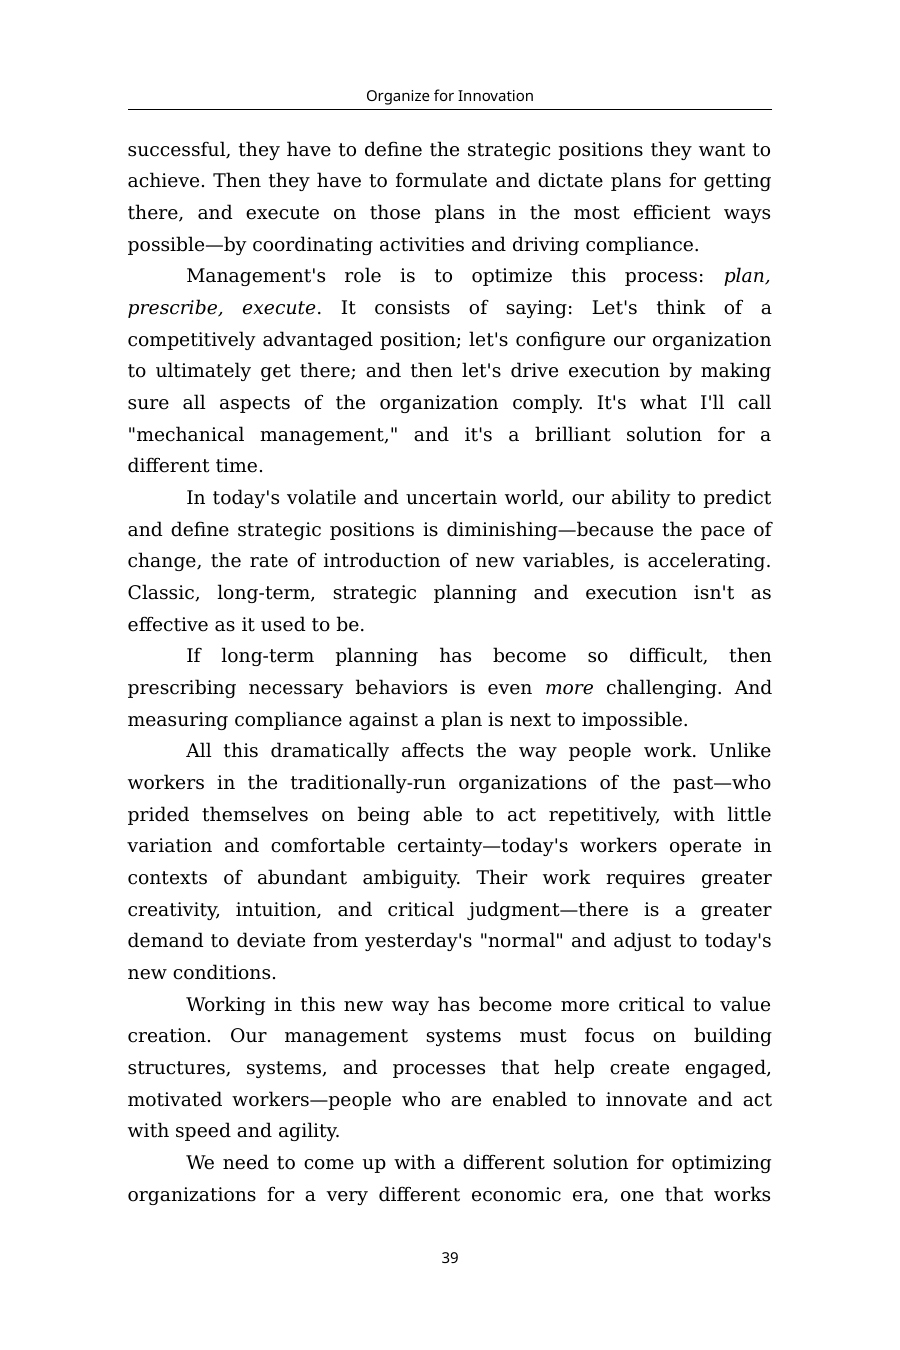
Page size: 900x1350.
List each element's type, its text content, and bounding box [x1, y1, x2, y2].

text Management's role is to optimize this process: plan, prescribe, execute. It consists of saying: Let's think of a competitively advantaged position; let's configure our organization to ultimately get there; and then let's drive execution by making sure all aspects of the organization comply. It's what I'll call "mechanical management," and it's a brilliant solution for a different time. [127, 265, 772, 477]
text In today's volatile and uncertain world, our ability to predict and define strategic positions is diminishing—because the pace of change, the rate of introduction of new variables, is accelerating. Classic, long-term, strategic planning and execution isn't as effective as it used to be. [127, 487, 772, 636]
text We need to come up with a different solution for optimizing organizations for a very different economic era, one that works [127, 1152, 772, 1206]
text All this dramatically affects the way people work. Unlike workers in the traditionally-run organizations of the past—who prided themselves on being able to act repetitively, with little variation and comfortable certainty—today's workers operate in contexts of abundant ambiguity. Their work requires greater creativity, intuition, and critical judgment—there is a greater demand to deviate from yesterday's "normal" and adjust to today's new conditions. [127, 740, 772, 984]
text successful, they have to define the strategic positions they want to achieve. Then they have to formulate and dictate plans for getting there, and execute on those plans in the most efficient ways possible—by coordinating activities and driving compliance. [127, 139, 772, 256]
text Working in this new way has become more critical to value creation. Our management systems must focus on building structures, systems, and processes that help create engaged, motivated workers—people who are enabled to innovate and act with speed and agility. [127, 994, 772, 1142]
text If long-term planning has become so difficult, then prescribing necessary behaviors is even more challenging. And measuring compliance against a plan is next to impossible. [127, 645, 772, 731]
